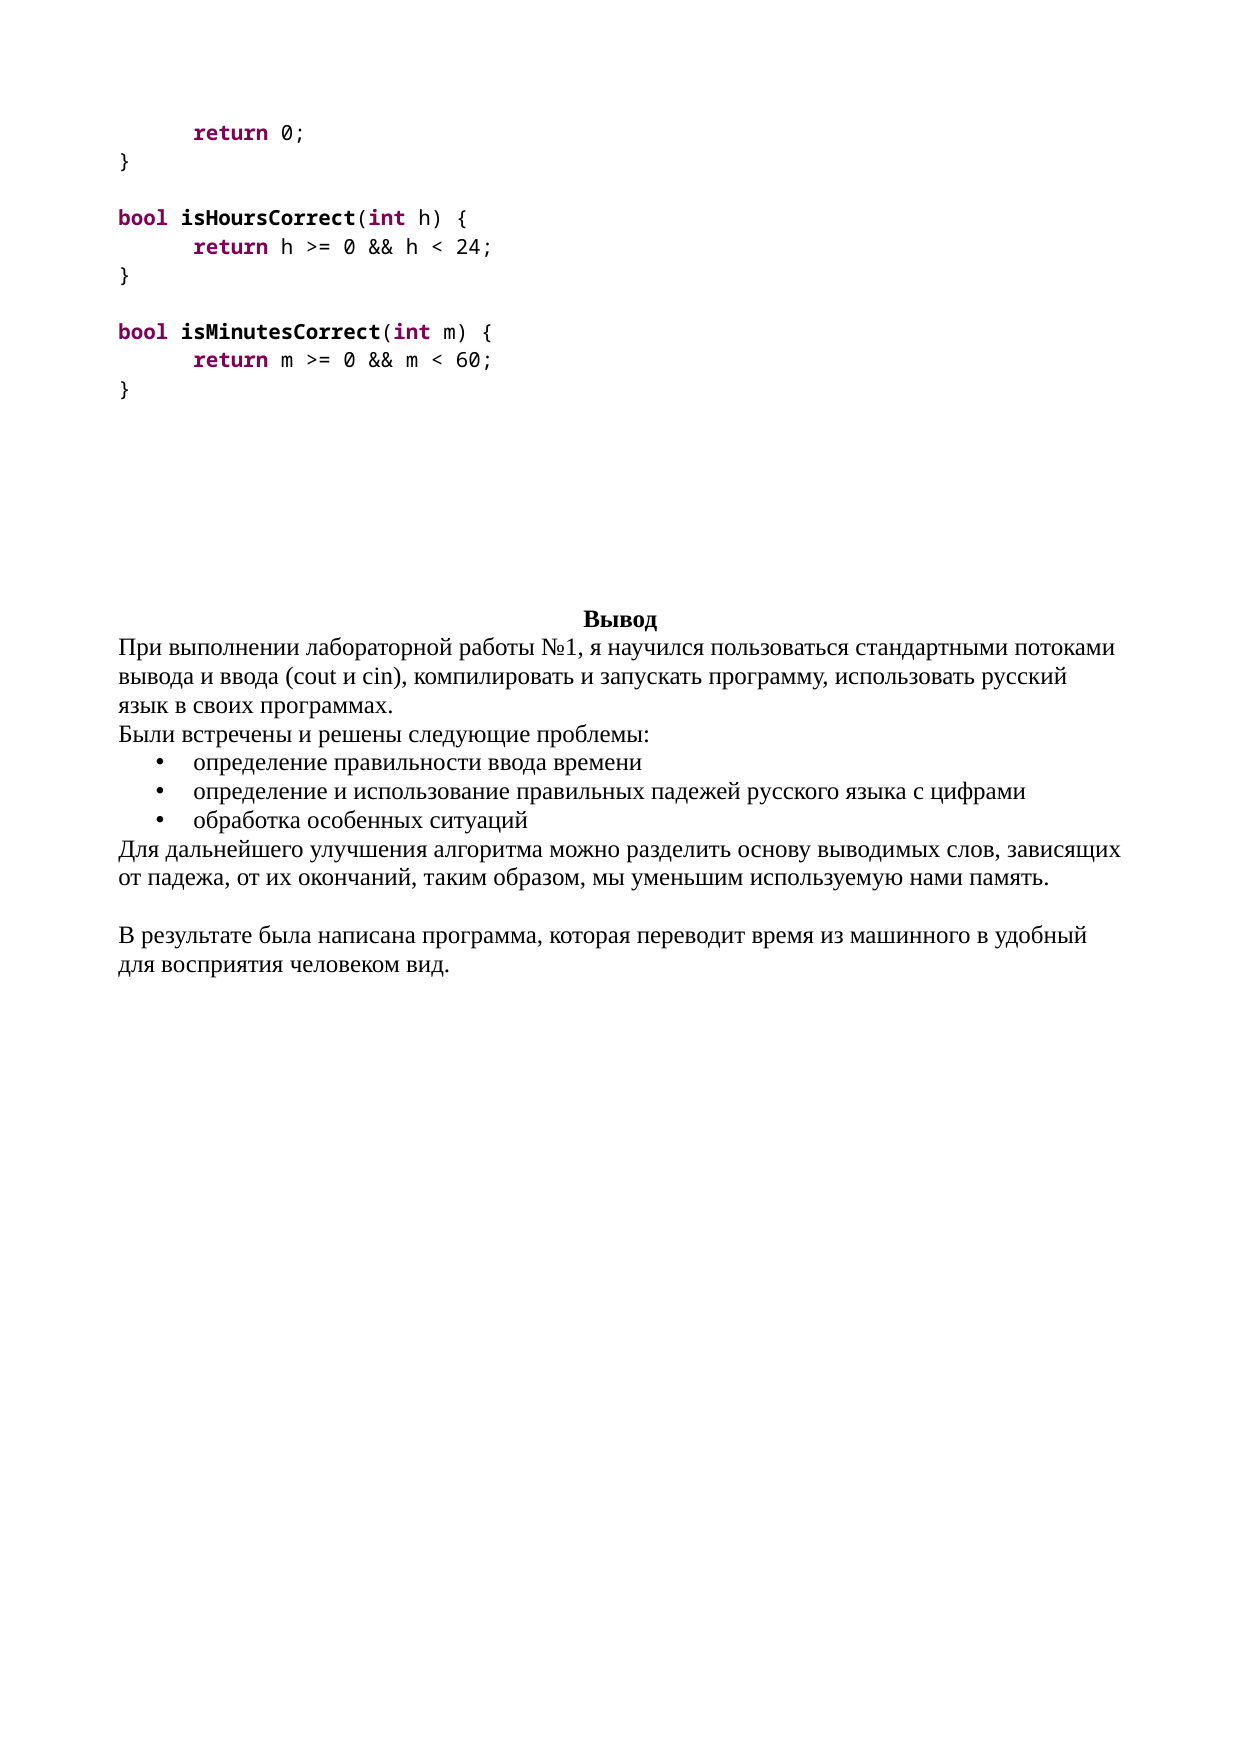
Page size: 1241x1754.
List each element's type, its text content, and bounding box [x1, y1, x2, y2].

text bool isMinutesCorrect(int m) { [118, 317, 1122, 346]
text return 0; [118, 118, 1122, 147]
text } [118, 260, 1122, 289]
list обработка особенных ситуаций [156, 805, 1122, 834]
text bool isHoursCorrect(int h) { [118, 203, 1122, 232]
text Для дальнейшего улучшения алгоритма можно разделить основу выводимых слов, зависящих от падежа, от их окончаний, таким образом, мы уменьшим используемую нами память. [118, 834, 1122, 891]
text В результате была написана программа, которая переводит время из машинного в удобный для восприятия человеком вид. [118, 920, 1122, 977]
list определение и использование правильных падежей русского языка с цифрами [156, 776, 1122, 805]
text } [118, 374, 1122, 402]
text return h >= 0 && h < 24; [118, 232, 1122, 260]
list определение правильности ввода времени [156, 747, 1122, 776]
text При выполнении лабораторной работы №1, я научился пользоваться стандартными потоками вывода и ввода (cout и cin), компилировать и запускать программу, использовать русский язык в своих программах. [118, 632, 1122, 719]
text Вывод [118, 604, 1122, 632]
text } [118, 147, 1122, 175]
text Были встречены и решены следующие проблемы: [118, 719, 1122, 747]
text return m >= 0 && m < 60; [118, 346, 1122, 374]
